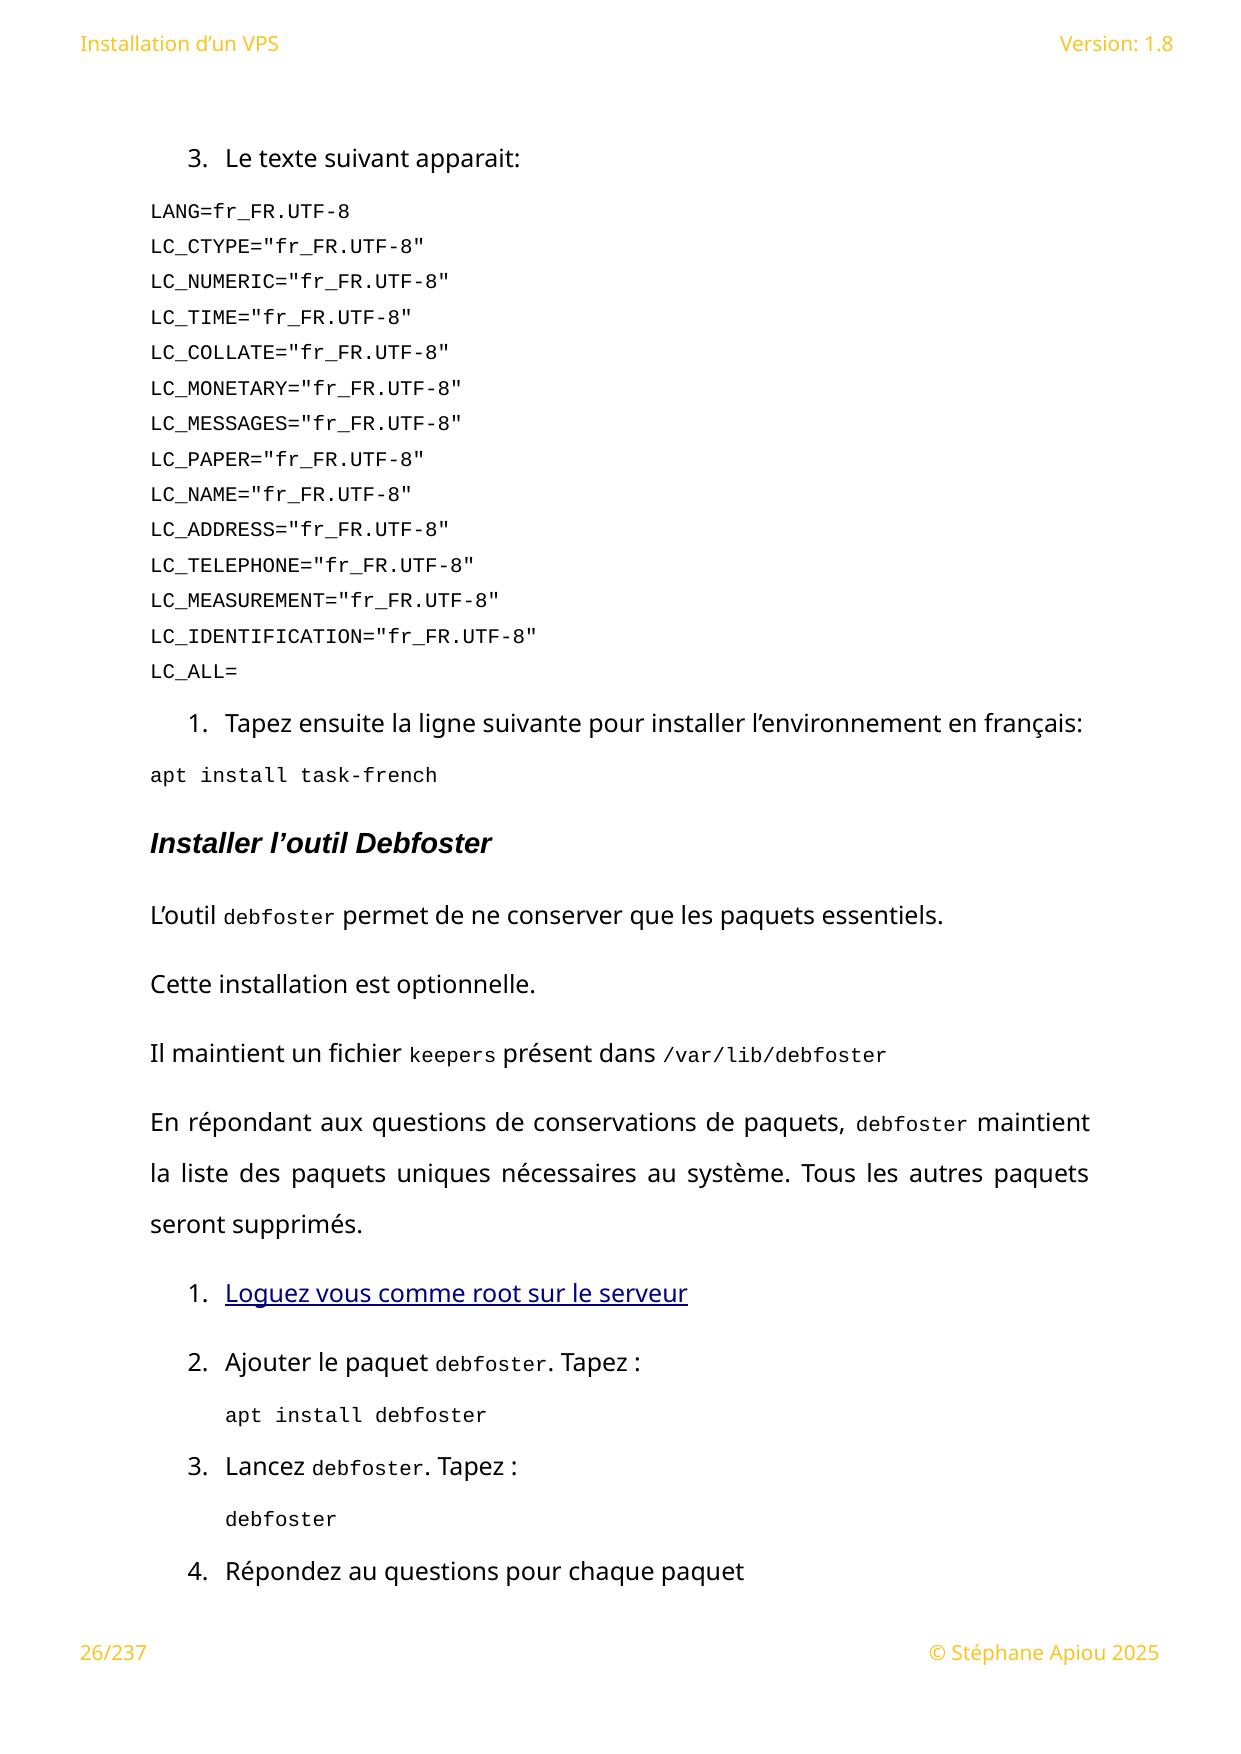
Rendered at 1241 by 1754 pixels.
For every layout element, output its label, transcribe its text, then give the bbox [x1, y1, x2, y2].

text LC_ADDRESS="fr_FR.UTF-8" [150, 519, 1090, 543]
text LC_ALL= [150, 661, 1090, 685]
text L’outil debfoster permet de ne conserver que les paquets essentiels. [150, 898, 1090, 932]
text LANG=fr_FR.UTF-8 [150, 201, 1090, 224]
text Cette installation est optionnelle. [150, 967, 1090, 1001]
list Lancez debfoster. Tapez : [187, 1449, 1090, 1483]
list Loguez vous comme root sur le serveur [187, 1276, 1090, 1310]
list Le texte suivant apparait: [187, 141, 1090, 175]
text LC_MONETARY="fr_FR.UTF-8" [150, 378, 1090, 401]
text LC_MEASUREMENT="fr_FR.UTF-8" [150, 590, 1090, 614]
text Il maintient un fichier keepers présent dans /var/lib/debfoster [150, 1036, 1090, 1070]
text LC_NUMERIC="fr_FR.UTF-8" [150, 272, 1090, 295]
text LC_CTYPE="fr_FR.UTF-8" [150, 236, 1090, 260]
list Ajouter le paquet debfoster. Tapez : [187, 1344, 1090, 1379]
text LC_TELEPHONE="fr_FR.UTF-8" [150, 555, 1090, 578]
text LC_MESSAGES="fr_FR.UTF-8" [150, 413, 1090, 437]
text apt install task-french [150, 766, 1090, 789]
list Tapez ensuite la ligne suivante pour installer l’environnement en français: [187, 706, 1090, 739]
list apt install debfoster [187, 1404, 1090, 1428]
text LC_COLLATE="fr_FR.UTF-8" [150, 342, 1090, 366]
subtitle Installer l’outil Debfoster [150, 826, 1090, 859]
list debfoster [187, 1509, 1090, 1533]
text LC_PAPER="fr_FR.UTF-8" [150, 449, 1090, 472]
text LC_NAME="fr_FR.UTF-8" [150, 484, 1090, 508]
text LC_TIME="fr_FR.UTF-8" [150, 307, 1090, 331]
text En répondant aux questions de conservations de paquets, debfoster maintient la liste des paquets uniques nécessaires au système. Tous les autres paquets seront supprimés. [150, 1104, 1090, 1241]
text LC_IDENTIFICATION="fr_FR.UTF-8" [150, 626, 1090, 649]
list Répondez au questions pour chaque paquet [187, 1553, 1090, 1587]
